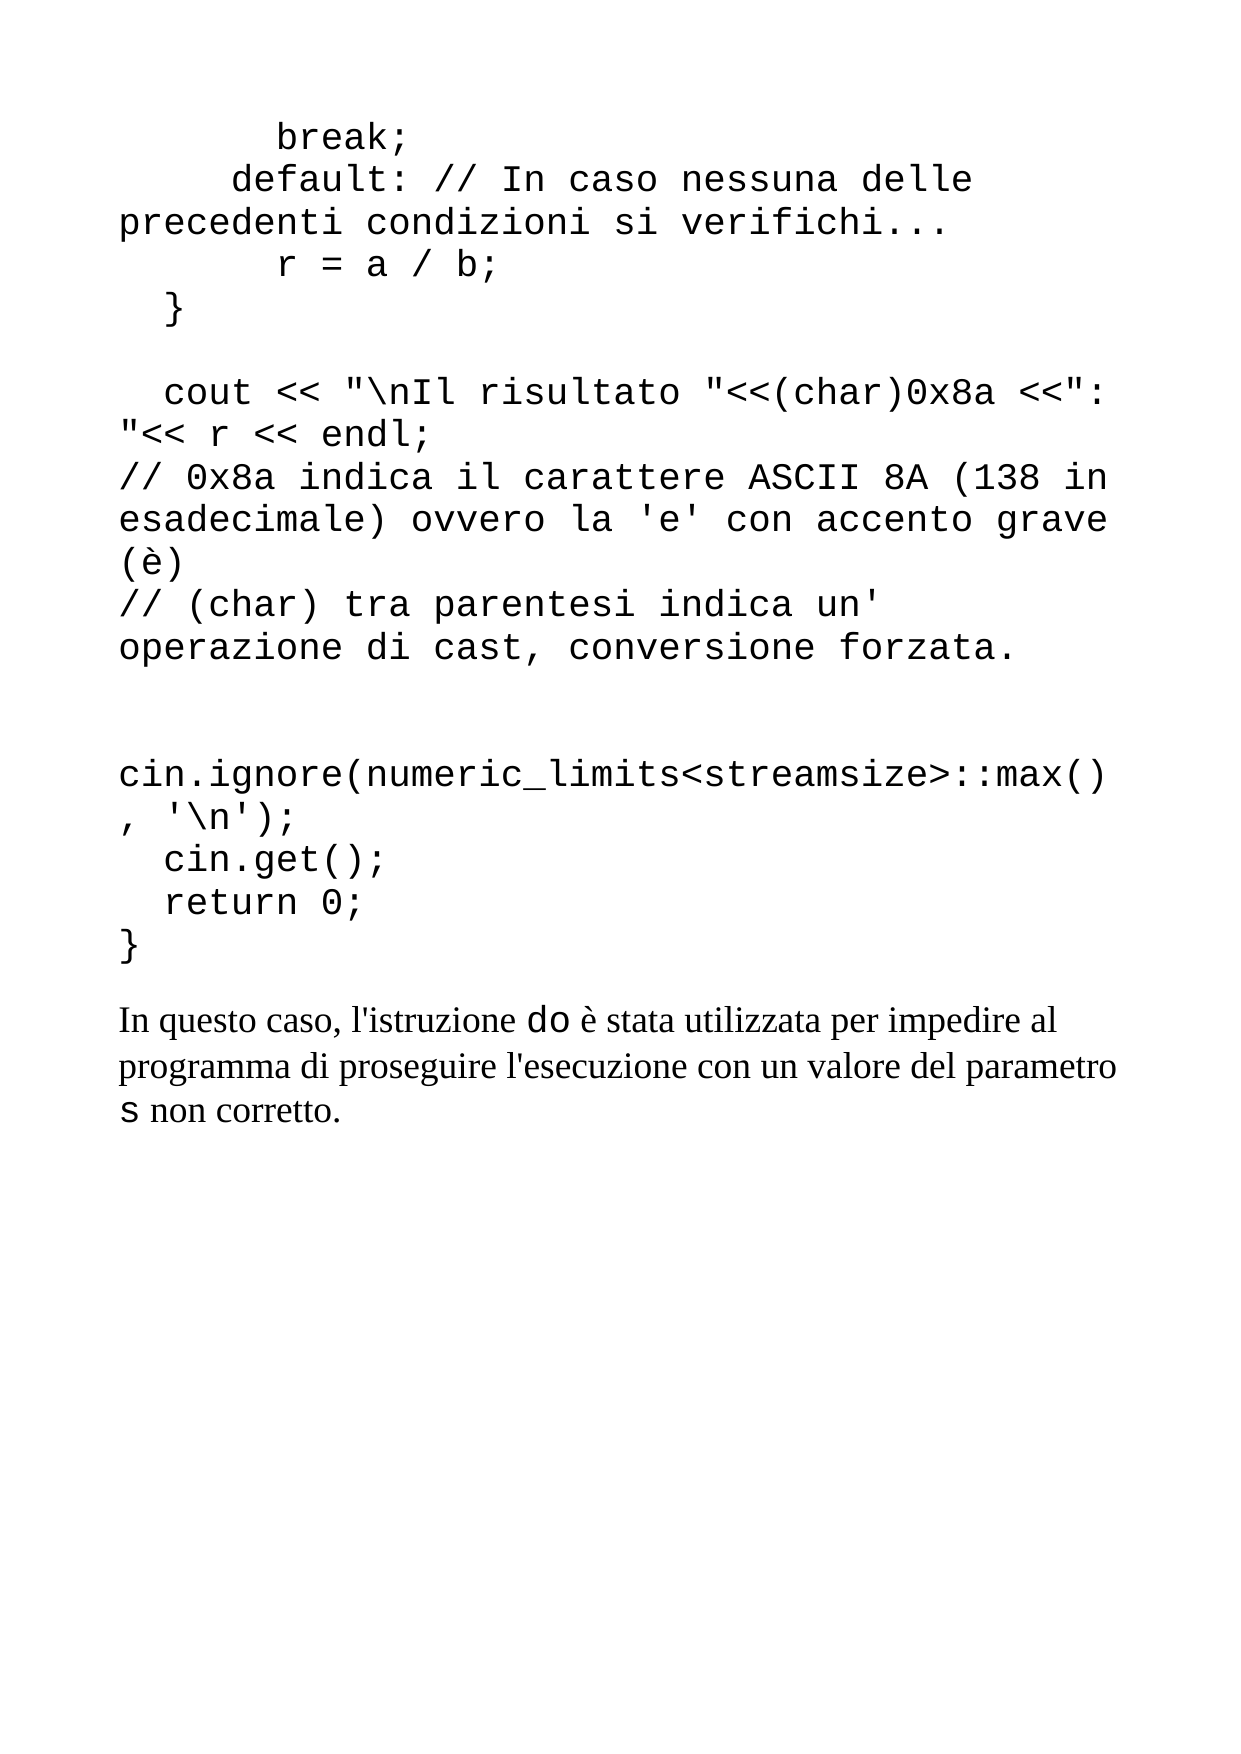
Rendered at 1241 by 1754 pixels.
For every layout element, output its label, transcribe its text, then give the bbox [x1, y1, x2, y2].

text cout << "\nIl risultato "<<(char)0x8a <<": "<< r << endl; [118, 373, 1122, 458]
text cin.get(); [118, 841, 1122, 883]
text break; [118, 118, 1122, 161]
text } [118, 926, 1122, 968]
text return 0; [118, 883, 1122, 926]
text default: // In caso nessuna delle precedenti condizioni si verifichi... [118, 161, 1122, 246]
text } [118, 288, 1122, 331]
text // 0x8a indica il carattere ASCII 8A (138 in esadecimale) ovvero la 'e' con accento grave (è) [118, 458, 1122, 586]
text cin.ignore(numeric_limits<streamsize>::max(), '\n'); [118, 713, 1122, 841]
text In questo caso, l'istruzione do è stata utilizzata per impedire al programma di proseguire l'esecuzione con un valore del parametro s non corretto. [118, 998, 1122, 1133]
text // (char) tra parentesi indica un' operazione di cast, conversione forzata. [118, 586, 1122, 671]
text r = a / b; [118, 246, 1122, 288]
